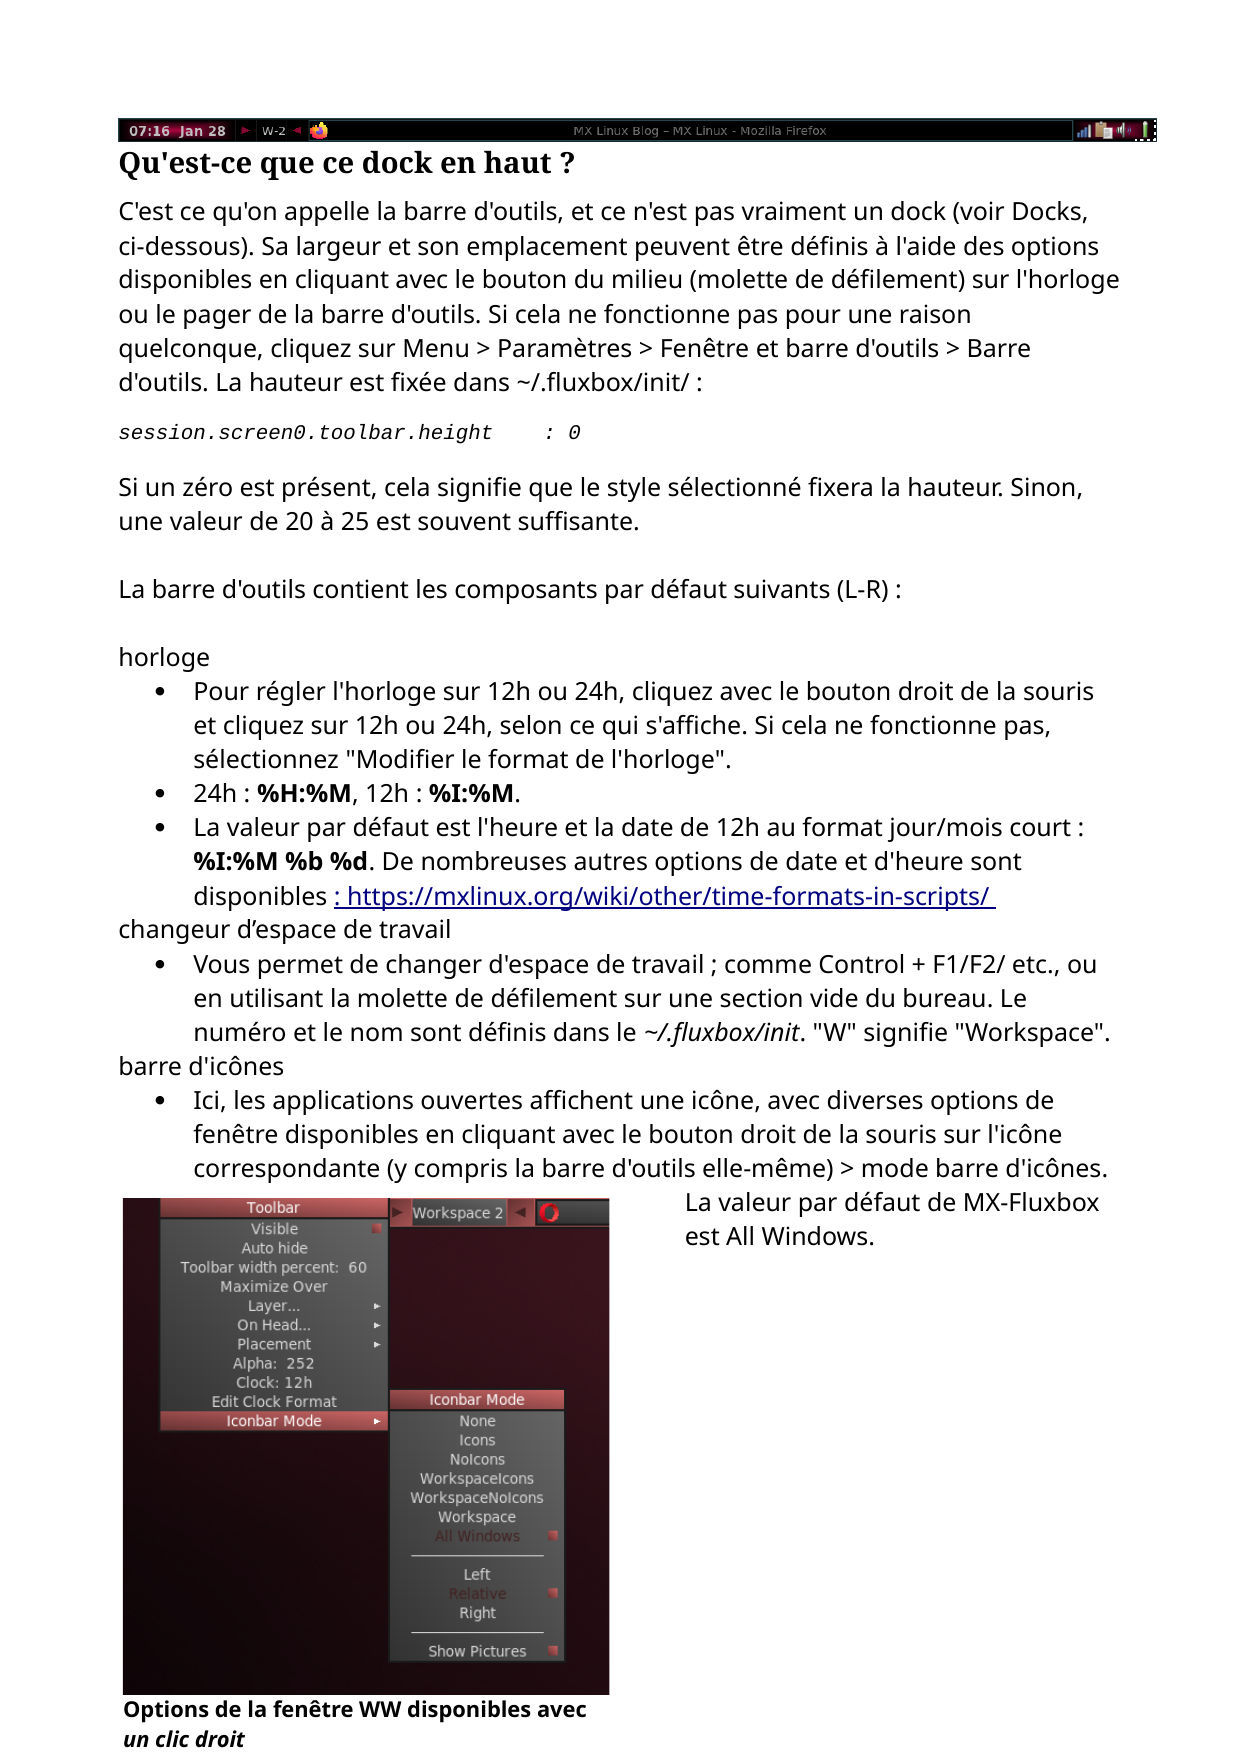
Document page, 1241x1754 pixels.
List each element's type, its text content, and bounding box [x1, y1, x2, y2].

list 24h : %H:%M, 12h : %I:%M. [156, 776, 1122, 810]
text changeur d’espace de travail [118, 912, 1122, 946]
text session.screen0.toolbar.height : 0 [118, 422, 1122, 446]
text Si un zéro est présent, cela signifie que le style sélectionné fixera la hauteur. Sinon, une valeur de 20 à 25 est souvent suffisante. [118, 469, 1122, 537]
text C'est ce qu'on appelle la barre d'outils, et ce n'est pas vraiment un dock (voir Docks, ci-dessous). Sa largeur et son emplacement peuvent être définis à l'aide des options disponibles en cliquant avec le bouton du milieu (molette de défilement) sur l'horloge ou le pager de la barre d'outils. Si cela ne fonctionne pas pour une raison quelconque, cliquez sur Menu > Paramètres > Fenêtre et barre d'outils > Barre d'outils. La hauteur est fixée dans ~/.fluxbox/init/ : [118, 194, 1122, 398]
text Options de la fenêtre WW disponibles avec un clic droit [123, 1695, 609, 1754]
text barre d'icônes [118, 1048, 1122, 1082]
picture [118, 118, 1157, 142]
list Ici, les applications ouvertes affichent une icône, avec diverses options de fenêtre disponibles en cliquant avec le bouton droit de la souris sur l'icône correspondante (y compris la barre d'outils elle-même) > mode barre d'icônes. La valeur par défaut de MX-Fluxbox est All Windows. [156, 1082, 1122, 1253]
list La valeur par défaut est l'heure et la date de 12h au format jour/mois court : %I:%M %b %d. De nombreuses autres options de date et d'heure sont disponibles : https://mxlinux.org/wiki/other/time-formats-in-scripts/ [156, 810, 1122, 912]
list Pour régler l'horloge sur 12h ou 24h, cliquez avec le bouton droit de la souris et cliquez sur 12h ou 24h, selon ce qui s'affiche. Si cela ne fonctionne pas, sélectionnez "Modifier le format de l'horloge". [156, 674, 1122, 776]
text horloge [118, 640, 1122, 674]
picture [122, 1198, 610, 1695]
list Vous permet de changer d'espace de travail ; comme Control + F1/F2/ etc., ou en utilisant la molette de défilement sur une section vide du bureau. Le numéro et le nom sont définis dans le ~/.fluxbox/init. "W" signifie "Workspace". [156, 946, 1122, 1048]
text La barre d'outils contient les composants par défaut suivants (L-R) : [118, 572, 1122, 606]
subtitle Qu'est-ce que ce dock en haut ? [118, 142, 1122, 182]
